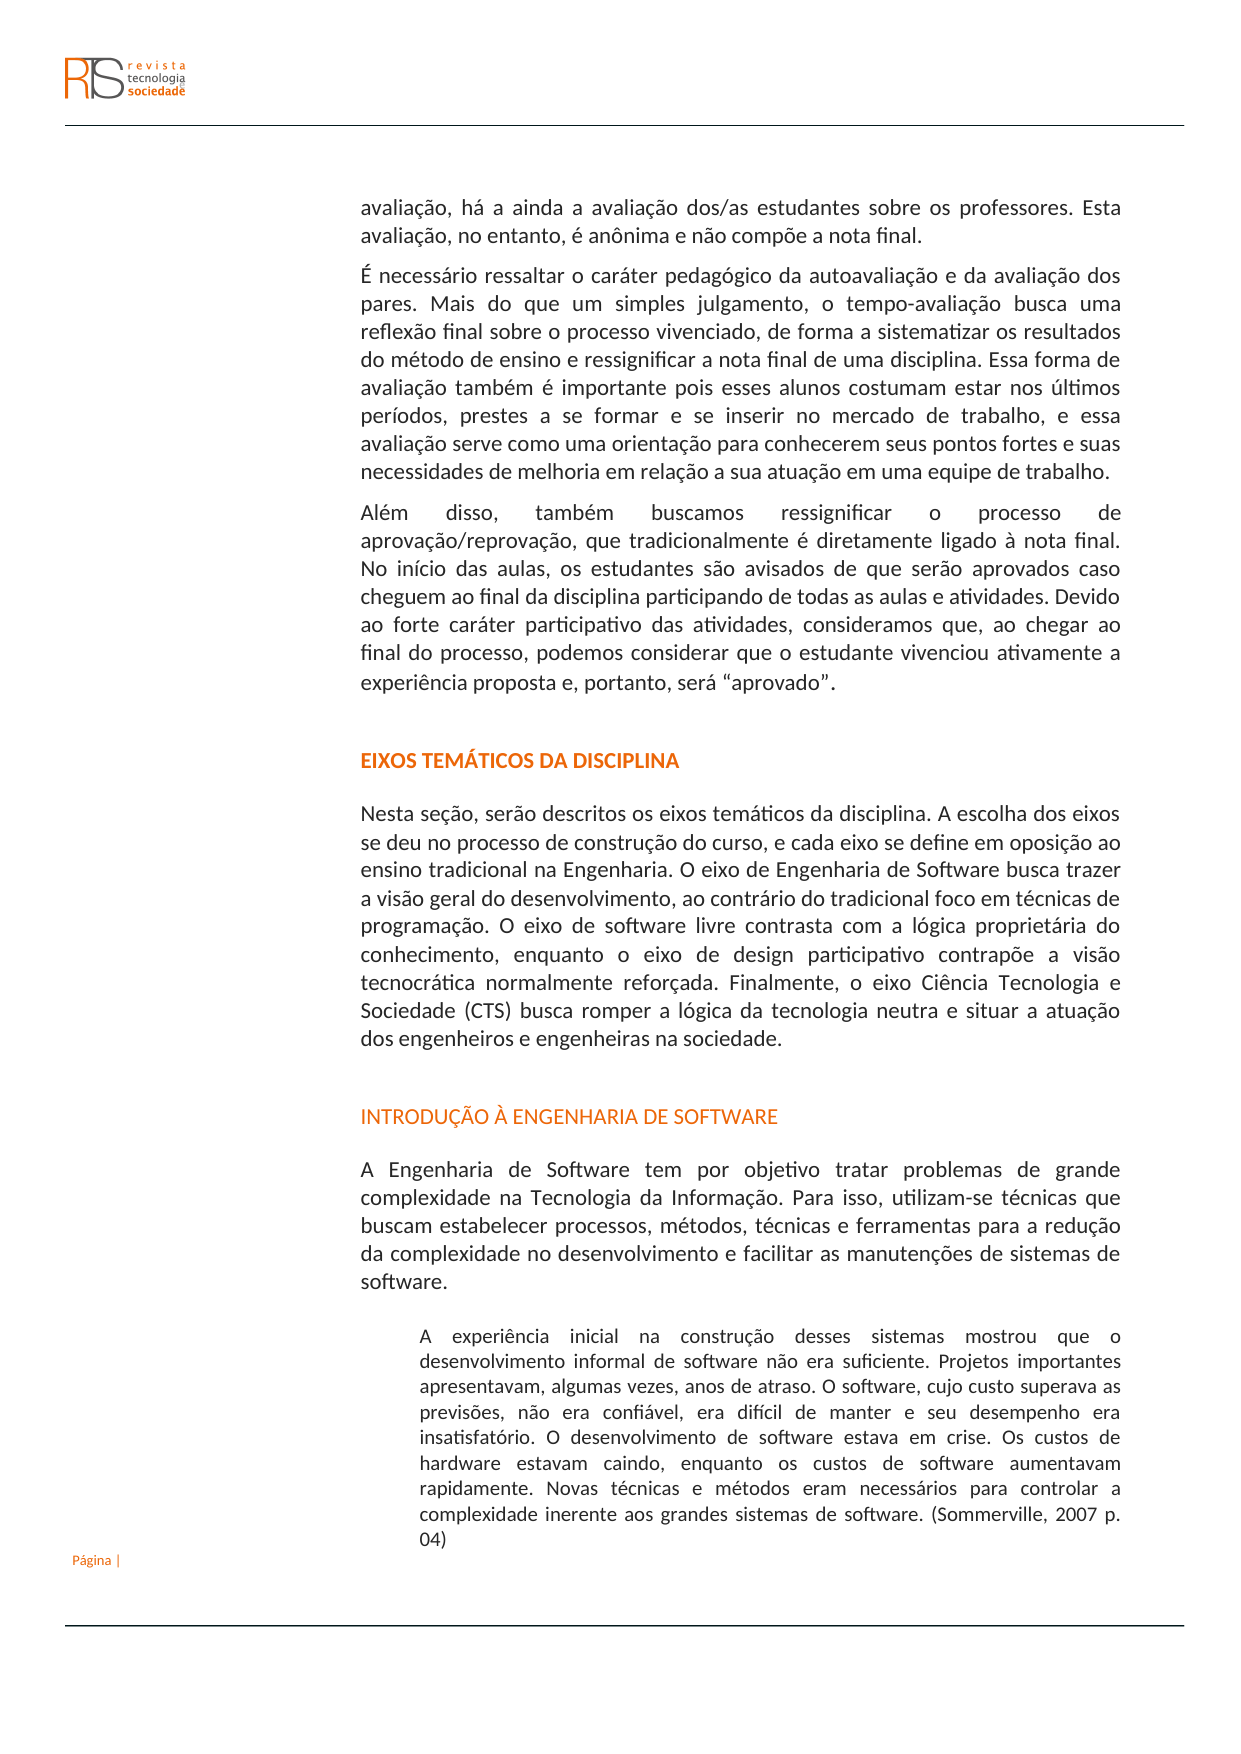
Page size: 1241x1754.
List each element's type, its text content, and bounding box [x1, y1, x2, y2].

picture [65, 1625, 1241, 1630]
text Nesta seção, serão descritos os eixos temáticos da disciplina. A escolha dos eixos se deu no processo de construção do curso, e cada eixo se define em oposição ao ensino tradicional na Engenharia. O eixo de Engenharia de Software busca trazer a visão geral do desenvolvimento, ao contrário do tradicional foco em técnicas de programação. O eixo de software livre contrasta com a lógica proprietária do conhecimento, enquanto o eixo de design participativo contrapõe a visão tecnocrática normalmente reforçada. Finalmente, o eixo Ciência Tecnologia e Sociedade (CTS) busca romper a lógica da tecnologia neutra e situar a atuação dos engenheiros e engenheiras na sociedade. [360, 799, 1122, 1052]
text avaliação, há a ainda a avaliação dos/as estudantes sobre os professores. Esta avaliação, no entanto, é anônima e não compõe a nota final. [360, 193, 1122, 249]
text É necessário ressaltar o caráter pedagógico da autoavaliação e da avaliação dos pares. Mais do que um simples julgamento, o tempo-avaliação busca uma reflexão final sobre o processo vivenciado, de forma a sistematizar os resultados do método de ensino e ressignificar a nota final de uma disciplina. Essa forma de avaliação também é importante pois esses alunos costumam estar nos últimos períodos, prestes a se formar e se inserir no mercado de trabalho, e essa avaliação serve como uma orientação para conhecerem seus pontos fortes e suas necessidades de melhoria em relação a sua atuação em uma equipe de trabalho. [360, 261, 1122, 485]
text Além disso, também buscamos ressignificar o processo de aprovação/reprovação, que tradicionalmente é diretamente ligado à nota final. No início das aulas, os estudantes são avisados de que serão aprovados caso cheguem ao final da disciplina participando de todas as aulas e atividades. Devido ao forte caráter participativo das atividades, consideramos que, ao chegar ao final do processo, podemos considerar que o estudante vivenciou ativamente a experiência proposta e, portanto, será “aprovado”. [360, 498, 1122, 697]
text Eixos temáticos da disciplina [360, 747, 1122, 774]
text Introdução à Engenharia de Software [360, 1102, 1122, 1130]
picture [65, 0, 1241, 129]
text A experiência inicial na construção desses sistemas mostrou que o desenvolvimento informal de software não era suficiente. Projetos importantes apresentavam, algumas vezes, anos de atraso. O software, cujo custo superava as previsões, não era confiável, era difícil de manter e seu desempenho era insatisfatório. O desenvolvimento de software estava em crise. Os custos de hardware estavam caindo, enquanto os custos de software aumentavam rapidamente. Novas técnicas e métodos eram necessários para controlar a complexidade inerente aos grandes sistemas de software. (Sommerville, 2007 p. 04) [419, 1323, 1122, 1552]
text A Engenharia de Software tem por objetivo tratar problemas de grande complexidade na Tecnologia da Informação. Para isso, utilizam-se técnicas que buscam estabelecer processos, métodos, técnicas e ferramentas para a redução da complexidade no desenvolvimento e facilitar as manutenções de sistemas de software. [360, 1155, 1122, 1295]
